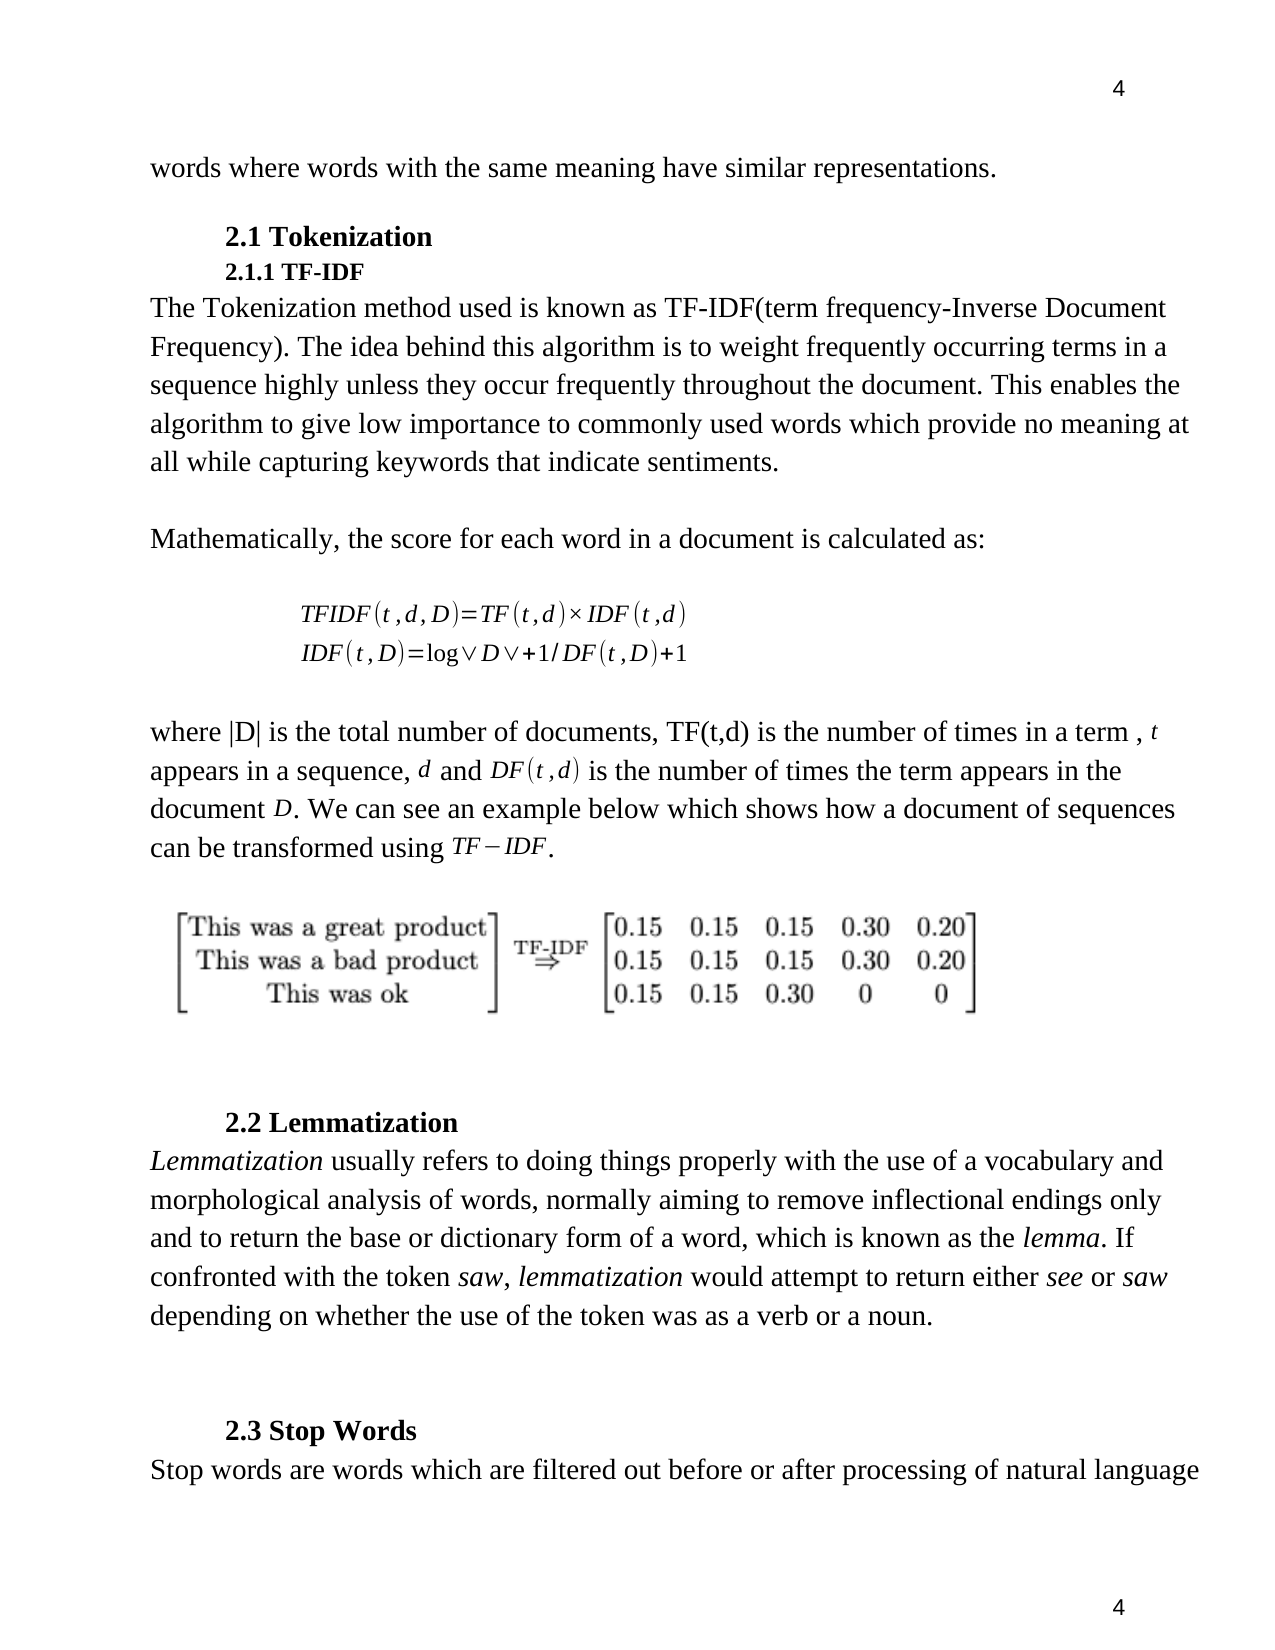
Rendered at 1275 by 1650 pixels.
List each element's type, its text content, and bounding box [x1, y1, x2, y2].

text 2.1.1 TF-IDF [150, 257, 1200, 286]
text The Tokenization method used is known as TF-IDF(term frequency-Inverse Document Frequency). The idea behind this algorithm is to weight frequently occurring terms in a sequence highly unless they occur frequently throughout the document. This enables the algorithm to give low importance to commonly used words which provide no meaning at all while capturing keywords that indicate sentiments. [150, 290, 1200, 478]
text 2.2 Lemmatization [150, 1105, 1200, 1138]
text Mathematically, the score for each word in a document is calculated as: [150, 522, 1200, 555]
text 2.3 Stop Words [150, 1413, 1200, 1447]
text Stop words are words which are filtered out before or after processing of natural language [150, 1452, 1200, 1485]
picture [150, 907, 1033, 1033]
text words where words with the same meaning have similar representations. [150, 150, 1200, 183]
text Lemmatization usually refers to doing things properly with the use of a vocabulary and morphological analysis of words, normally aiming to remove inflectional endings only and to return the base or dictionary form of a word, which is known as the lemma. If confronted with the token saw, lemmatization would attempt to return either see or saw depending on whether the use of the token was as a verb or a noun. [150, 1143, 1200, 1331]
text 2.1 Tokenization [150, 219, 1200, 252]
text where |D| is the total number of documents, TF(t,d) is the number of times in a term , appears in a sequence, and is the number of times the term appears in the document . We can see an example below which shows how a document of sequences can be transformed using . [150, 714, 1200, 863]
